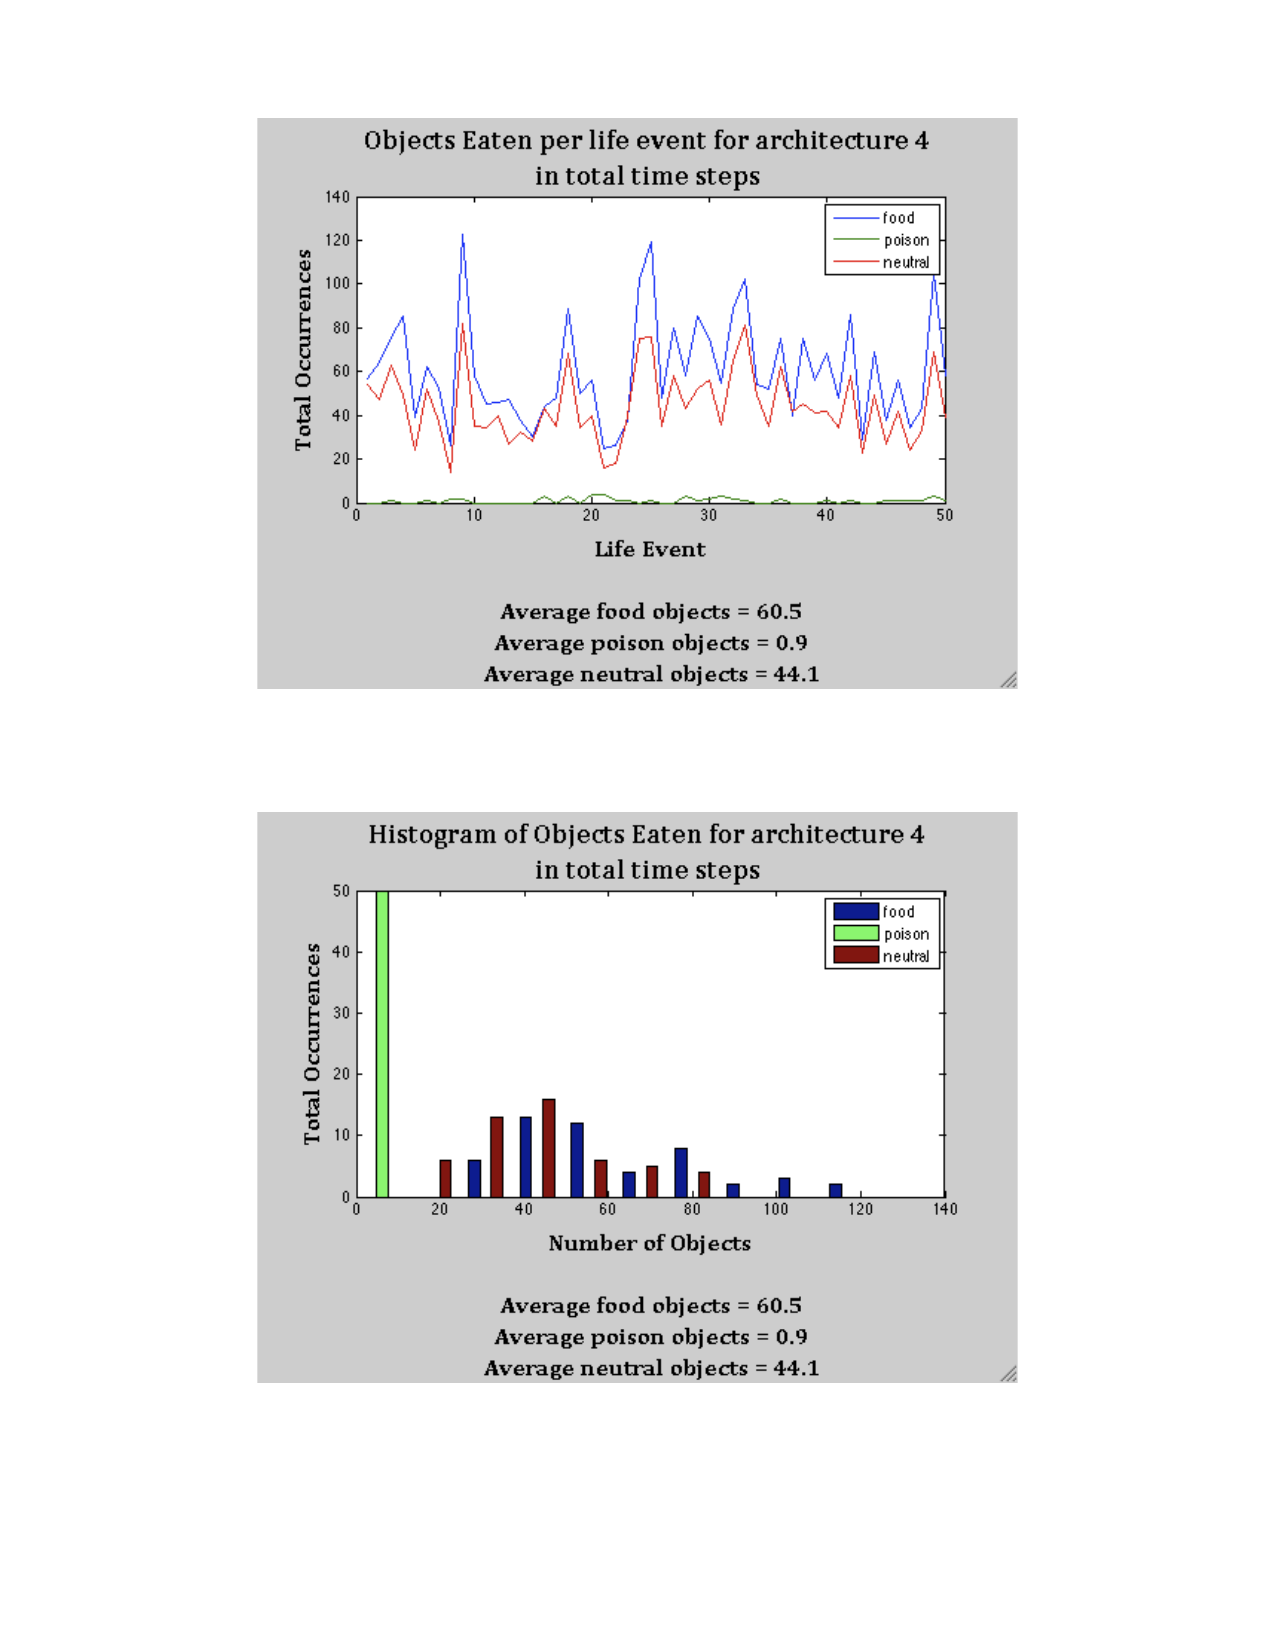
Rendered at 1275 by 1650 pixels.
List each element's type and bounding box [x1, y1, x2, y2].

picture [257, 118, 1018, 689]
picture [257, 812, 1018, 1383]
